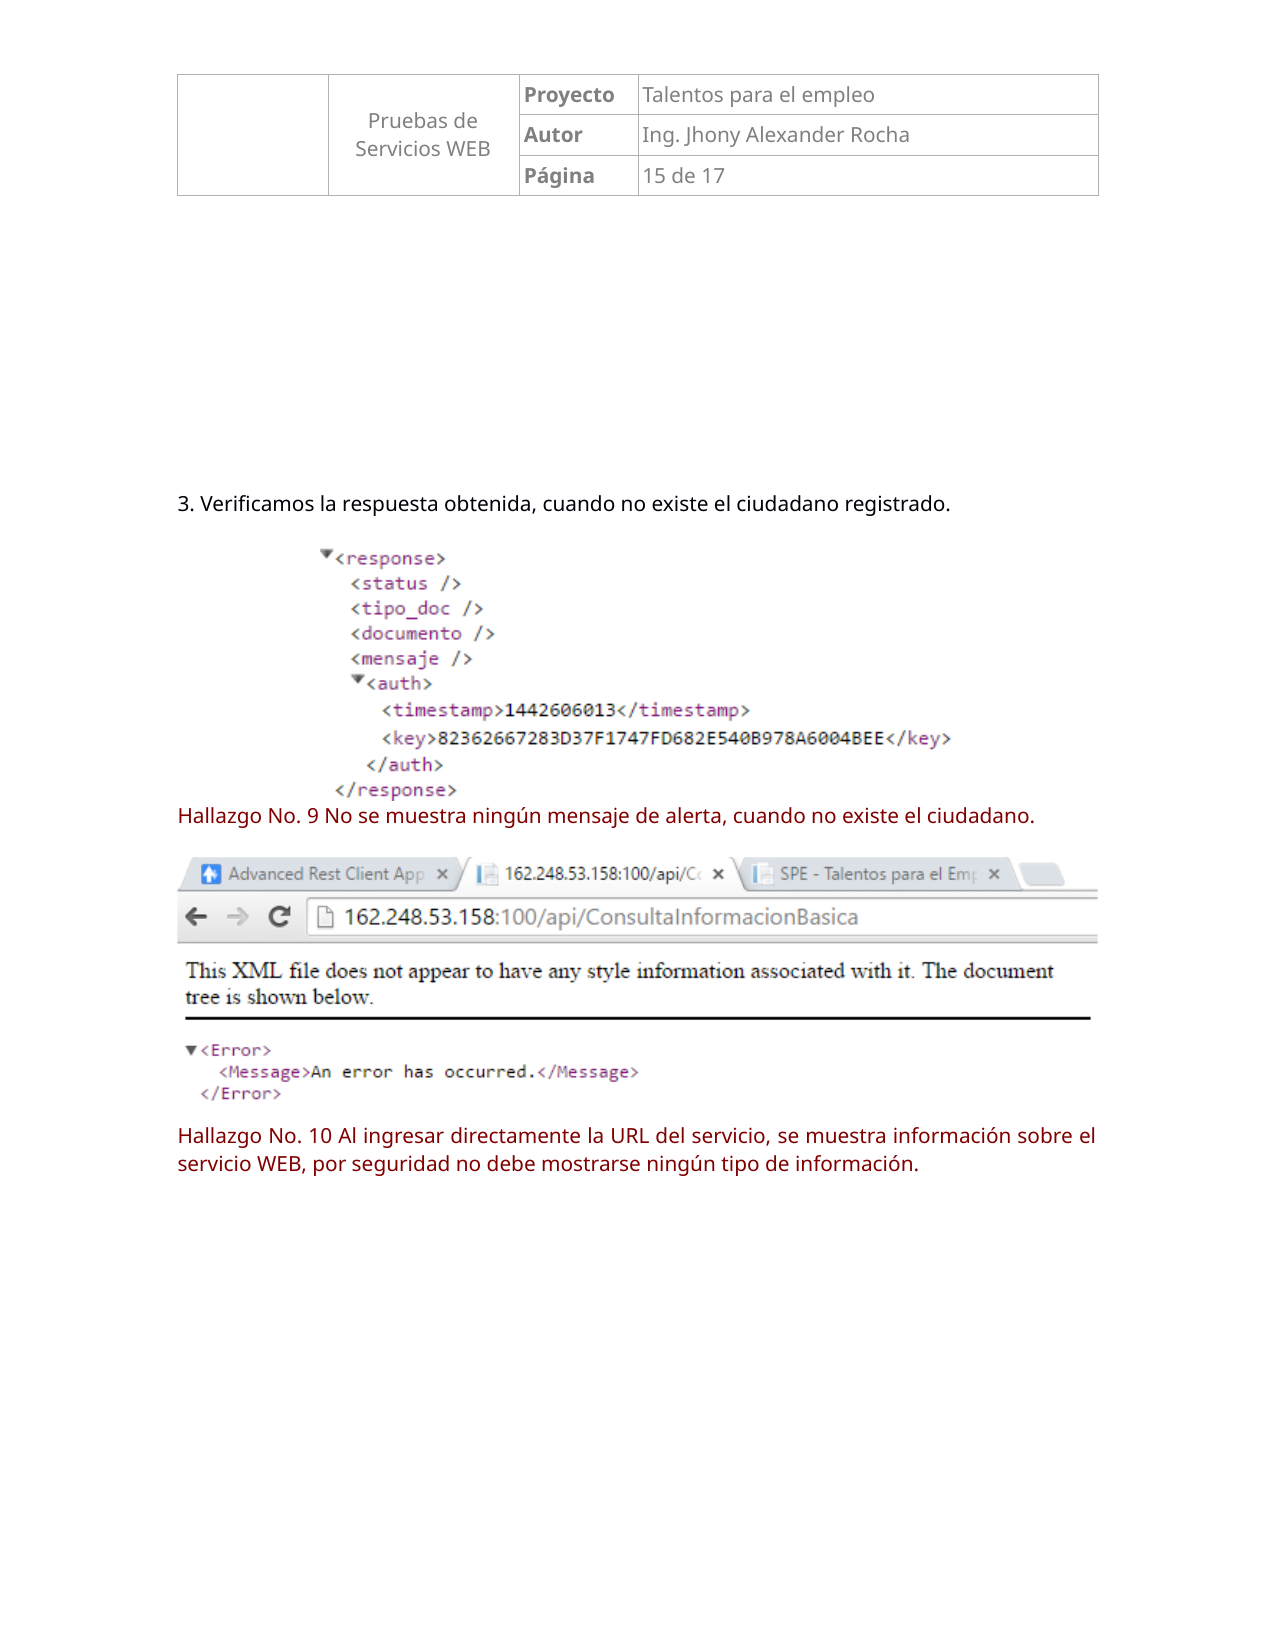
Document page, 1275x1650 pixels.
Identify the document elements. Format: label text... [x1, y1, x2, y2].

picture [177, 857, 1098, 1121]
picture [319, 546, 956, 801]
text Hallazgo No. 10 Al ingresar directamente la URL del servicio, se muestra información sobre el servicio WEB, por seguridad no debe mostrarse ningún tipo de información. [177, 1121, 1098, 1178]
text Hallazgo No. 9 No se muestra ningún mensaje de alerta, cuando no existe el ciudadano. [177, 546, 1098, 829]
text 3. Verificamos la respuesta obtenida, cuando no existe el ciudadano registrado. [177, 489, 1098, 518]
